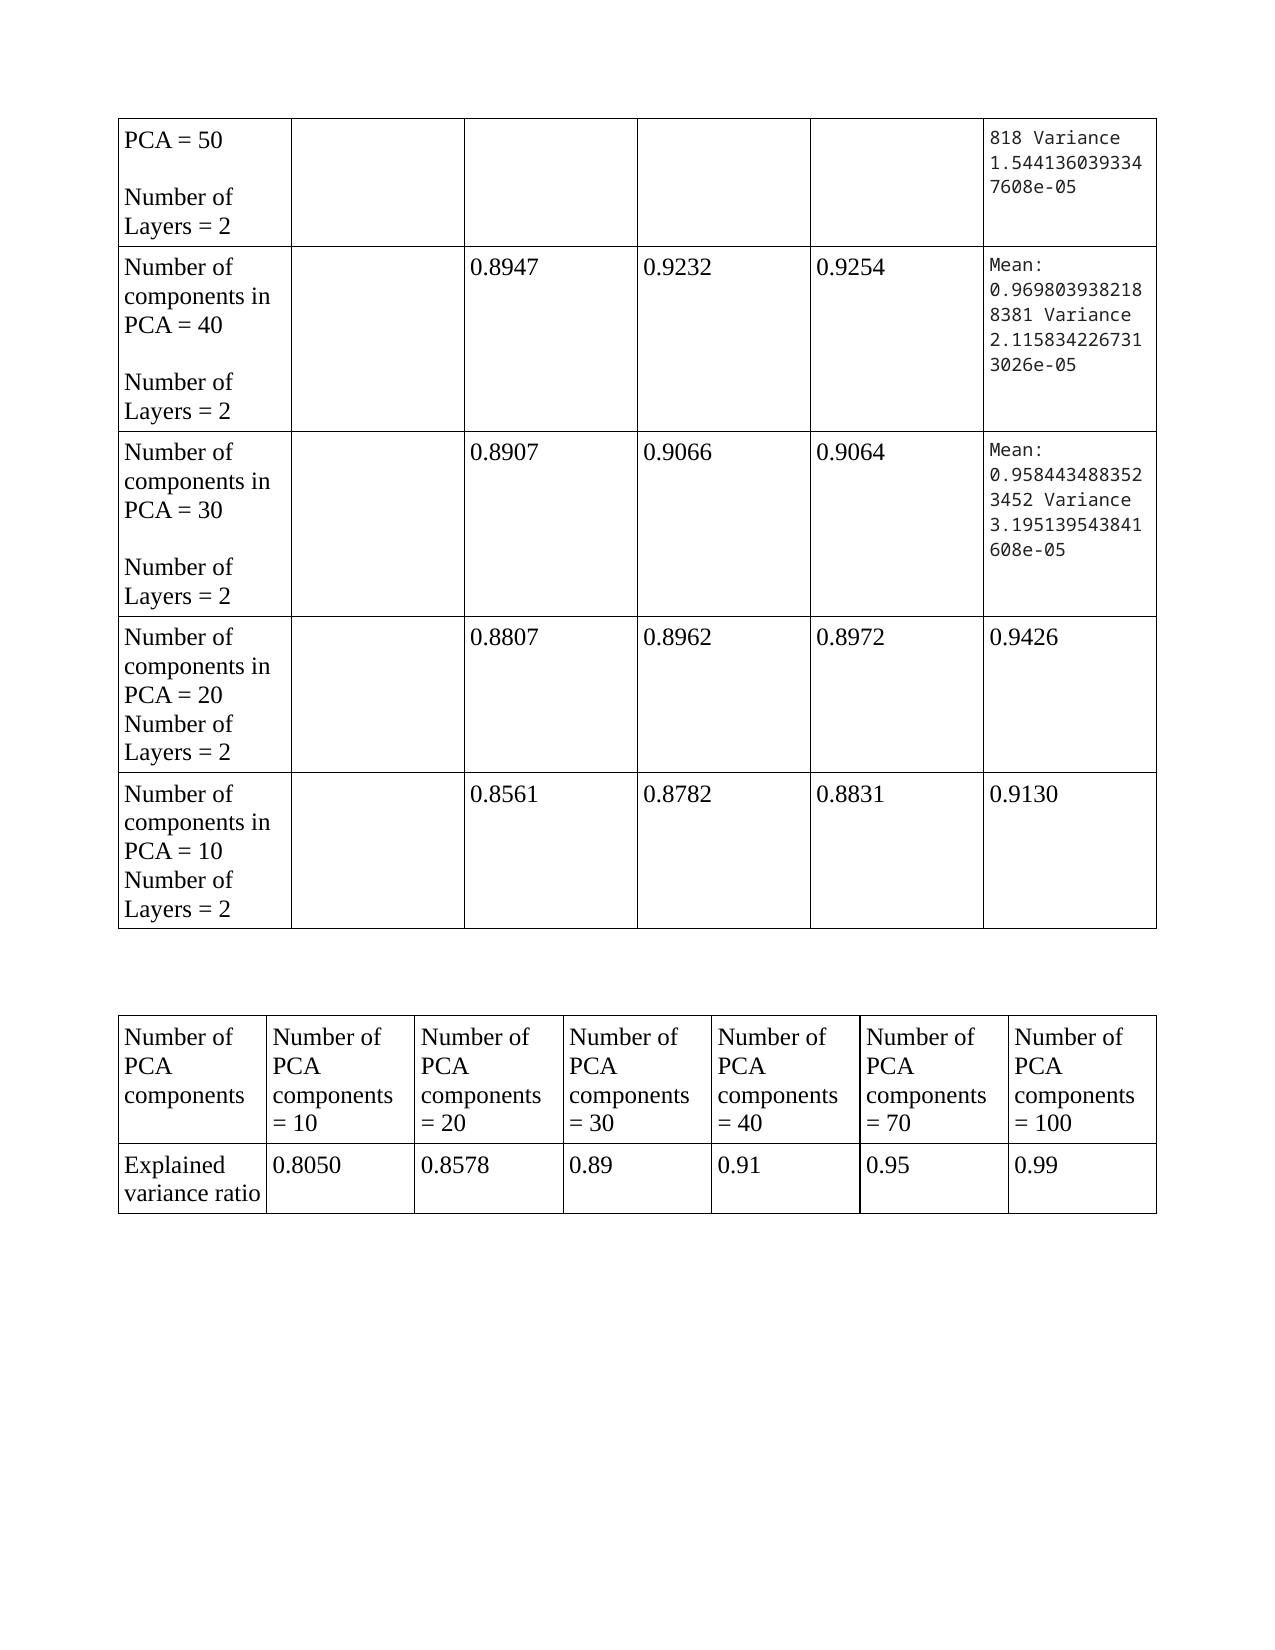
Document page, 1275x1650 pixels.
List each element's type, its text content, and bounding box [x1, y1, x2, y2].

table_header Number of PCA components = 10 [267, 1016, 414, 1143]
table_cell 0.9232 [638, 247, 810, 431]
table_cell 0.8947 [465, 247, 637, 431]
table_cell 0.8782 [638, 773, 810, 928]
table_cell [292, 119, 464, 246]
table_cell 0.9066 [638, 432, 810, 616]
table_cell 0.8807 [465, 617, 637, 772]
table_header Number of PCA components [119, 1016, 266, 1143]
table_cell 0.95 [861, 1144, 1008, 1213]
table_cell 0.99 [1009, 1144, 1156, 1213]
table_header Number of PCA components = 70 [861, 1016, 1008, 1143]
table_cell 0.8962 [638, 617, 810, 772]
table_cell Mean: 0.9584434883523452 Variance 3.195139543841608e-05 [984, 432, 1156, 616]
table_header Number of PCA components = 20 [415, 1016, 563, 1143]
table_cell 0.8831 [811, 773, 983, 928]
table_cell 0.8578 [415, 1144, 563, 1213]
table_cell [292, 617, 464, 772]
table_cell 0.8561 [465, 773, 637, 928]
table_header Number of PCA components = 100 [1009, 1016, 1156, 1143]
table_cell 0.9064 [811, 432, 983, 616]
table_cell 0.9130 [984, 773, 1156, 928]
table_cell PCA = 50 Number of Layers = 2 [119, 119, 291, 246]
table_cell [638, 119, 810, 246]
table_cell Explained variance ratio [119, 1144, 266, 1213]
table_header Number of PCA components = 40 [712, 1016, 859, 1143]
table_cell 0.89 [564, 1144, 711, 1213]
table_cell 0.8972 [811, 617, 983, 772]
table_cell Number of components in PCA = 10 Number of Layers = 2 [119, 773, 291, 928]
table_cell 0.8907 [465, 432, 637, 616]
table_cell [292, 432, 464, 616]
table_cell [811, 119, 983, 246]
table_cell 0.9254 [811, 247, 983, 431]
table_cell Mean: 0.9698039382188381 Variance 2.1158342267313026e-05 [984, 247, 1156, 431]
table_cell Number of components in PCA = 30 Number of Layers = 2 [119, 432, 291, 616]
table_cell Number of components in PCA = 20 Number of Layers = 2 [119, 617, 291, 772]
table_cell [292, 773, 464, 928]
table_header Number of PCA components = 30 [564, 1016, 711, 1143]
table_cell 0.91 [712, 1144, 859, 1213]
table_cell 0.9426 [984, 617, 1156, 772]
table_cell Number of components in PCA = 40 Number of Layers = 2 [119, 247, 291, 431]
table_cell [292, 247, 464, 431]
table_cell 818 Variance 1.5441360393347608e-05 [984, 119, 1156, 246]
table_cell [465, 119, 637, 246]
table_cell 0.8050 [267, 1144, 414, 1213]
